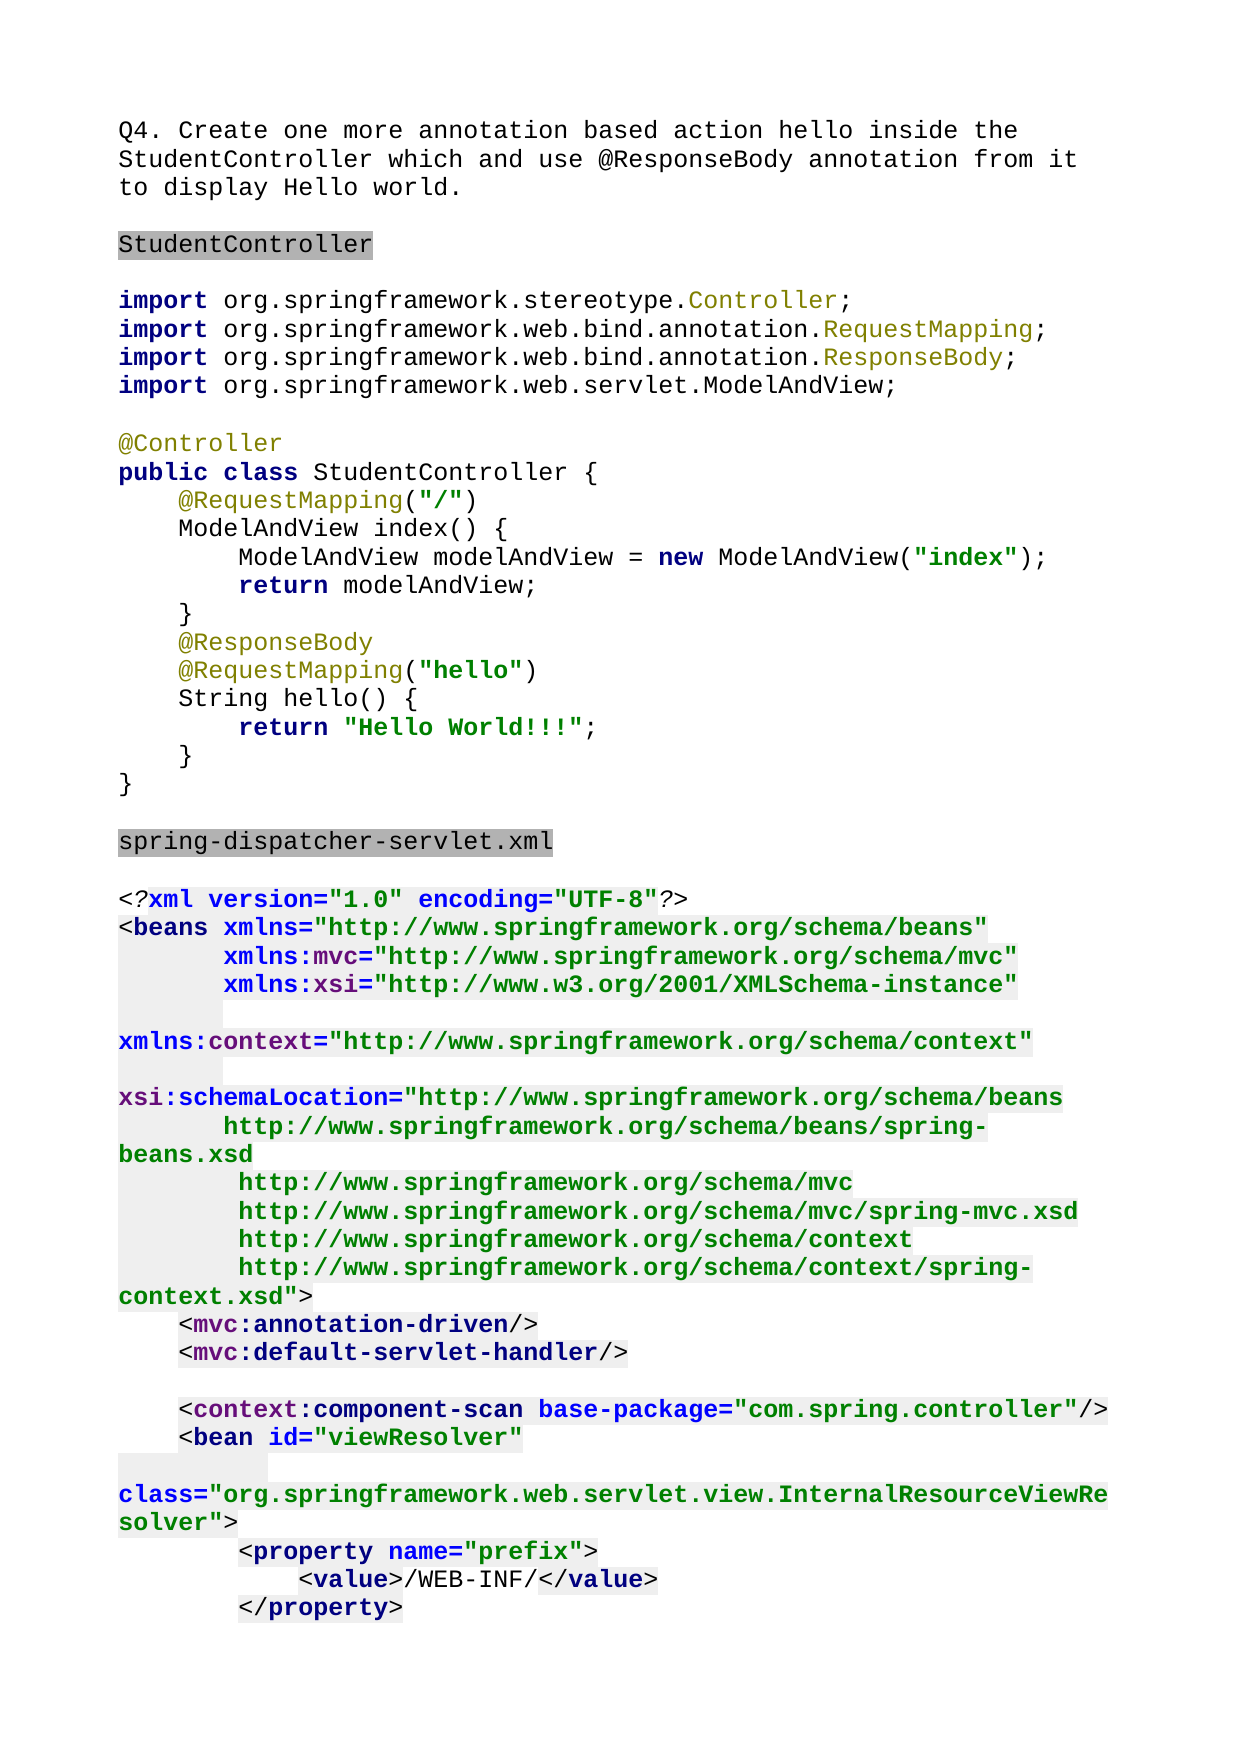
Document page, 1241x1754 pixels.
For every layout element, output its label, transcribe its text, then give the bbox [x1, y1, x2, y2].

text <beans xmlns="http://www.springframework.org/schema/beans" [118, 915, 1122, 943]
text return modelAndView; [118, 573, 1122, 601]
text @RequestMapping("/") [118, 488, 1122, 516]
text @ResponseBody [118, 629, 1122, 658]
text xsi:schemaLocation="http://www.springframework.org/schema/beans [118, 1057, 1122, 1113]
text String hello() { [118, 686, 1122, 714]
text StudentController [118, 231, 1122, 260]
text <?xml version="1.0" encoding="UTF-8"?> [118, 887, 1122, 915]
text xmlns:xsi="http://www.w3.org/2001/XMLSchema-instance" [118, 972, 1122, 1000]
text http://www.springframework.org/schema/mvc [118, 1170, 1122, 1198]
text class="org.springframework.web.servlet.view.InternalResourceViewResolver"> [118, 1453, 1122, 1538]
text public class StudentController { [118, 459, 1122, 488]
text http://www.springframework.org/schema/context [118, 1227, 1122, 1255]
text import org.springframework.web.bind.annotation.RequestMapping; [118, 316, 1122, 345]
text import org.springframework.stereotype.Controller; [118, 288, 1122, 316]
text @RequestMapping("hello") [118, 658, 1122, 686]
text import org.springframework.web.bind.annotation.ResponseBody; [118, 345, 1122, 373]
text @Controller [118, 431, 1122, 459]
text import org.springframework.web.servlet.ModelAndView; [118, 373, 1122, 401]
text <property name="prefix"> [118, 1538, 1122, 1567]
text ModelAndView index() { [118, 516, 1122, 544]
text Q4. Create one more annotation based action hello inside the StudentController which and use @ResponseBody annotation from it to display Hello world. [118, 118, 1122, 203]
text } [118, 771, 1122, 799]
text http://www.springframework.org/schema/mvc/spring-mvc.xsd [118, 1198, 1122, 1227]
text xmlns:mvc="http://www.springframework.org/schema/mvc" [118, 943, 1122, 972]
text <value>/WEB-INF/</value> [118, 1567, 1122, 1595]
text <context:component-scan base-package="com.spring.controller"/> [118, 1397, 1122, 1425]
text spring-dispatcher-servlet.xml [118, 829, 1122, 857]
text return "Hello World!!!"; [118, 714, 1122, 743]
text ModelAndView modelAndView = new ModelAndView("index"); [118, 544, 1122, 573]
text http://www.springframework.org/schema/beans/spring-beans.xsd [118, 1113, 1122, 1170]
text <mvc:annotation-driven/> [118, 1312, 1122, 1340]
text xmlns:context="http://www.springframework.org/schema/context" [118, 1000, 1122, 1057]
text } [118, 601, 1122, 629]
text http://www.springframework.org/schema/context/spring-context.xsd"> [118, 1255, 1122, 1312]
text </property> [118, 1595, 1122, 1623]
text <mvc:default-servlet-handler/> [118, 1340, 1122, 1368]
text <bean id="viewResolver" [118, 1425, 1122, 1453]
text } [118, 743, 1122, 771]
